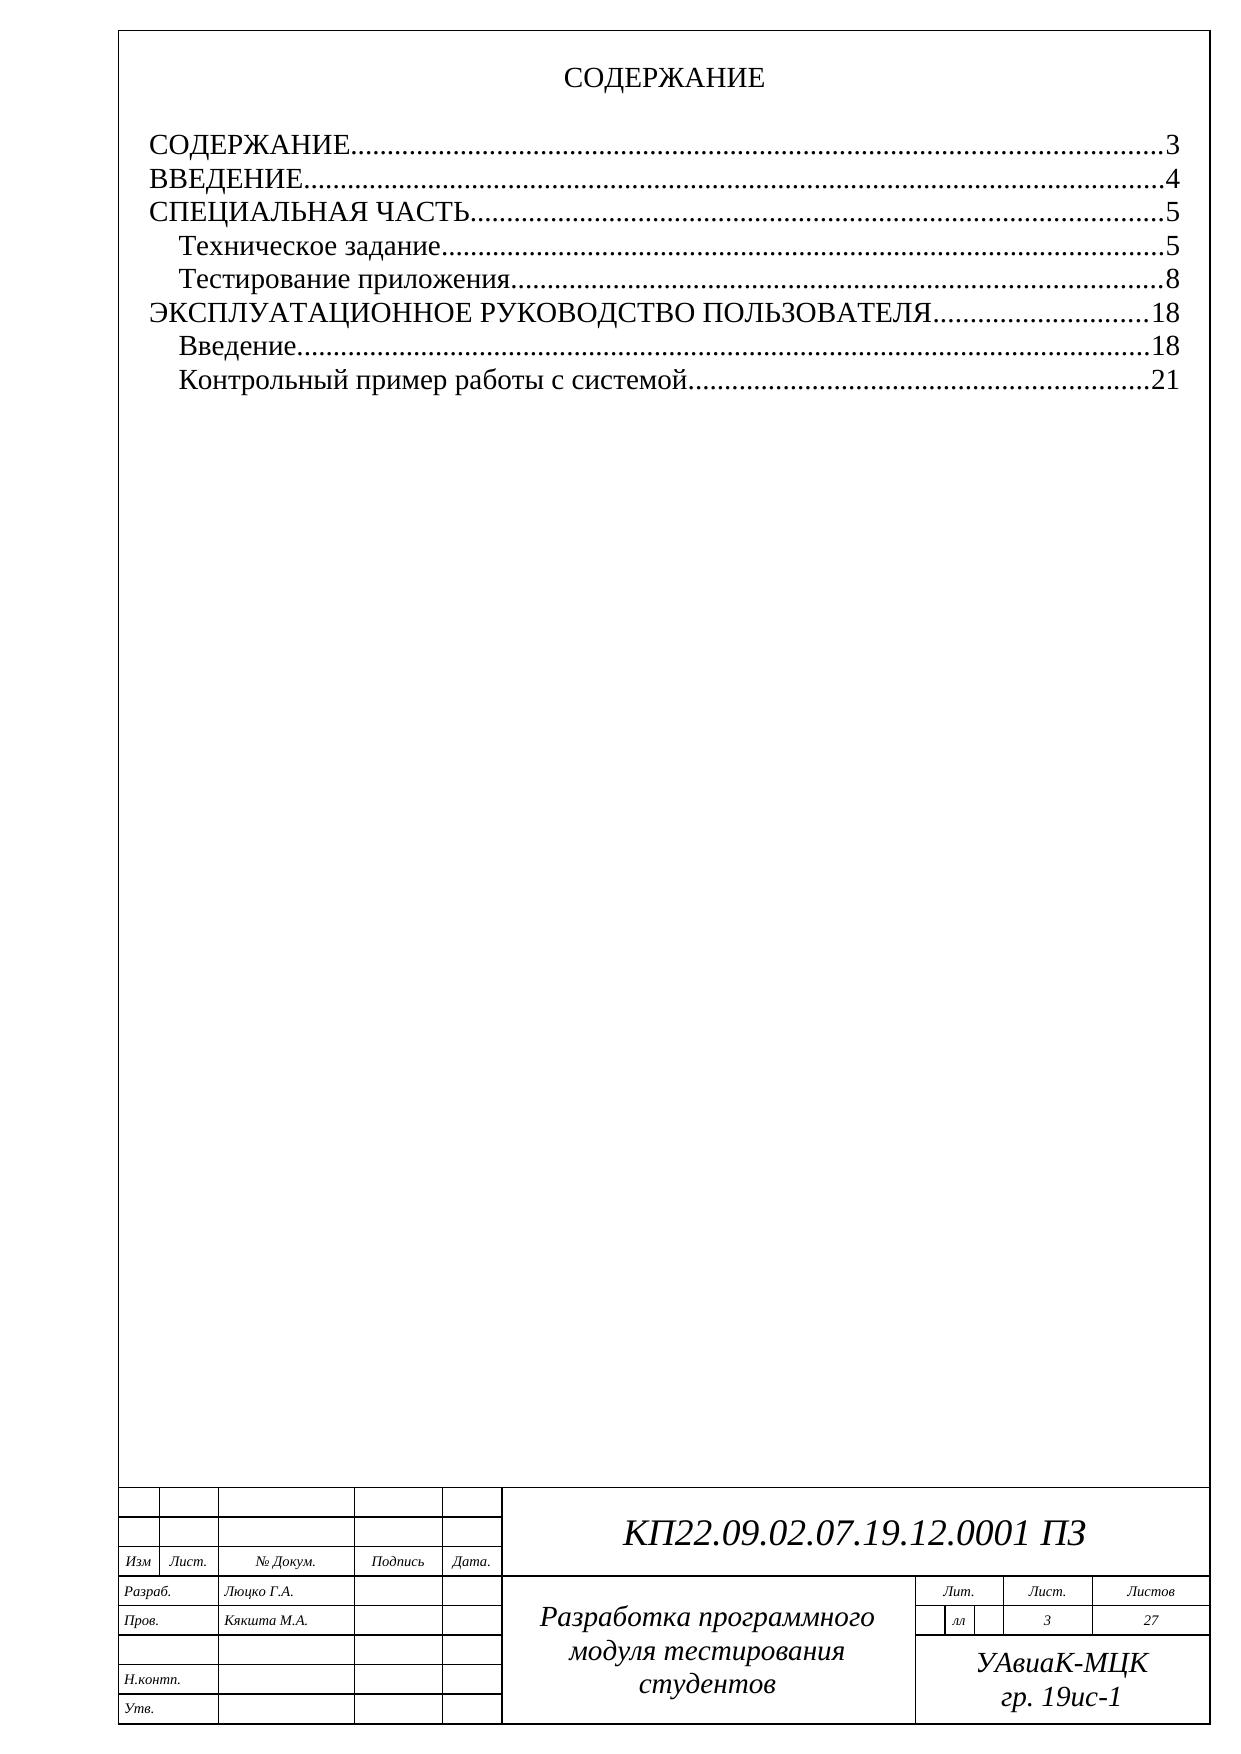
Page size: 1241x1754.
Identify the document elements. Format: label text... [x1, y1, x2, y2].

text ЭКСПЛУАТАЦИОННОЕ РУКОВОДСТВО ПОЛЬЗОВАТЕЛЯ 18 [149, 295, 1180, 328]
text ВВЕДЕНИЕ 4 [149, 161, 1180, 194]
text Тестирование приложения 8 [178, 261, 1180, 295]
text Техническое задание 5 [178, 228, 1180, 261]
text Введение 18 [178, 328, 1180, 362]
title СОДЕРЖАНИЕ [149, 60, 1180, 94]
text СПЕЦИАЛЬНАЯ ЧАСТЬ 5 [149, 194, 1180, 228]
text СОДЕРЖАНИЕ 3 [149, 127, 1180, 161]
text Контрольный пример работы с системой 21 [178, 362, 1180, 396]
